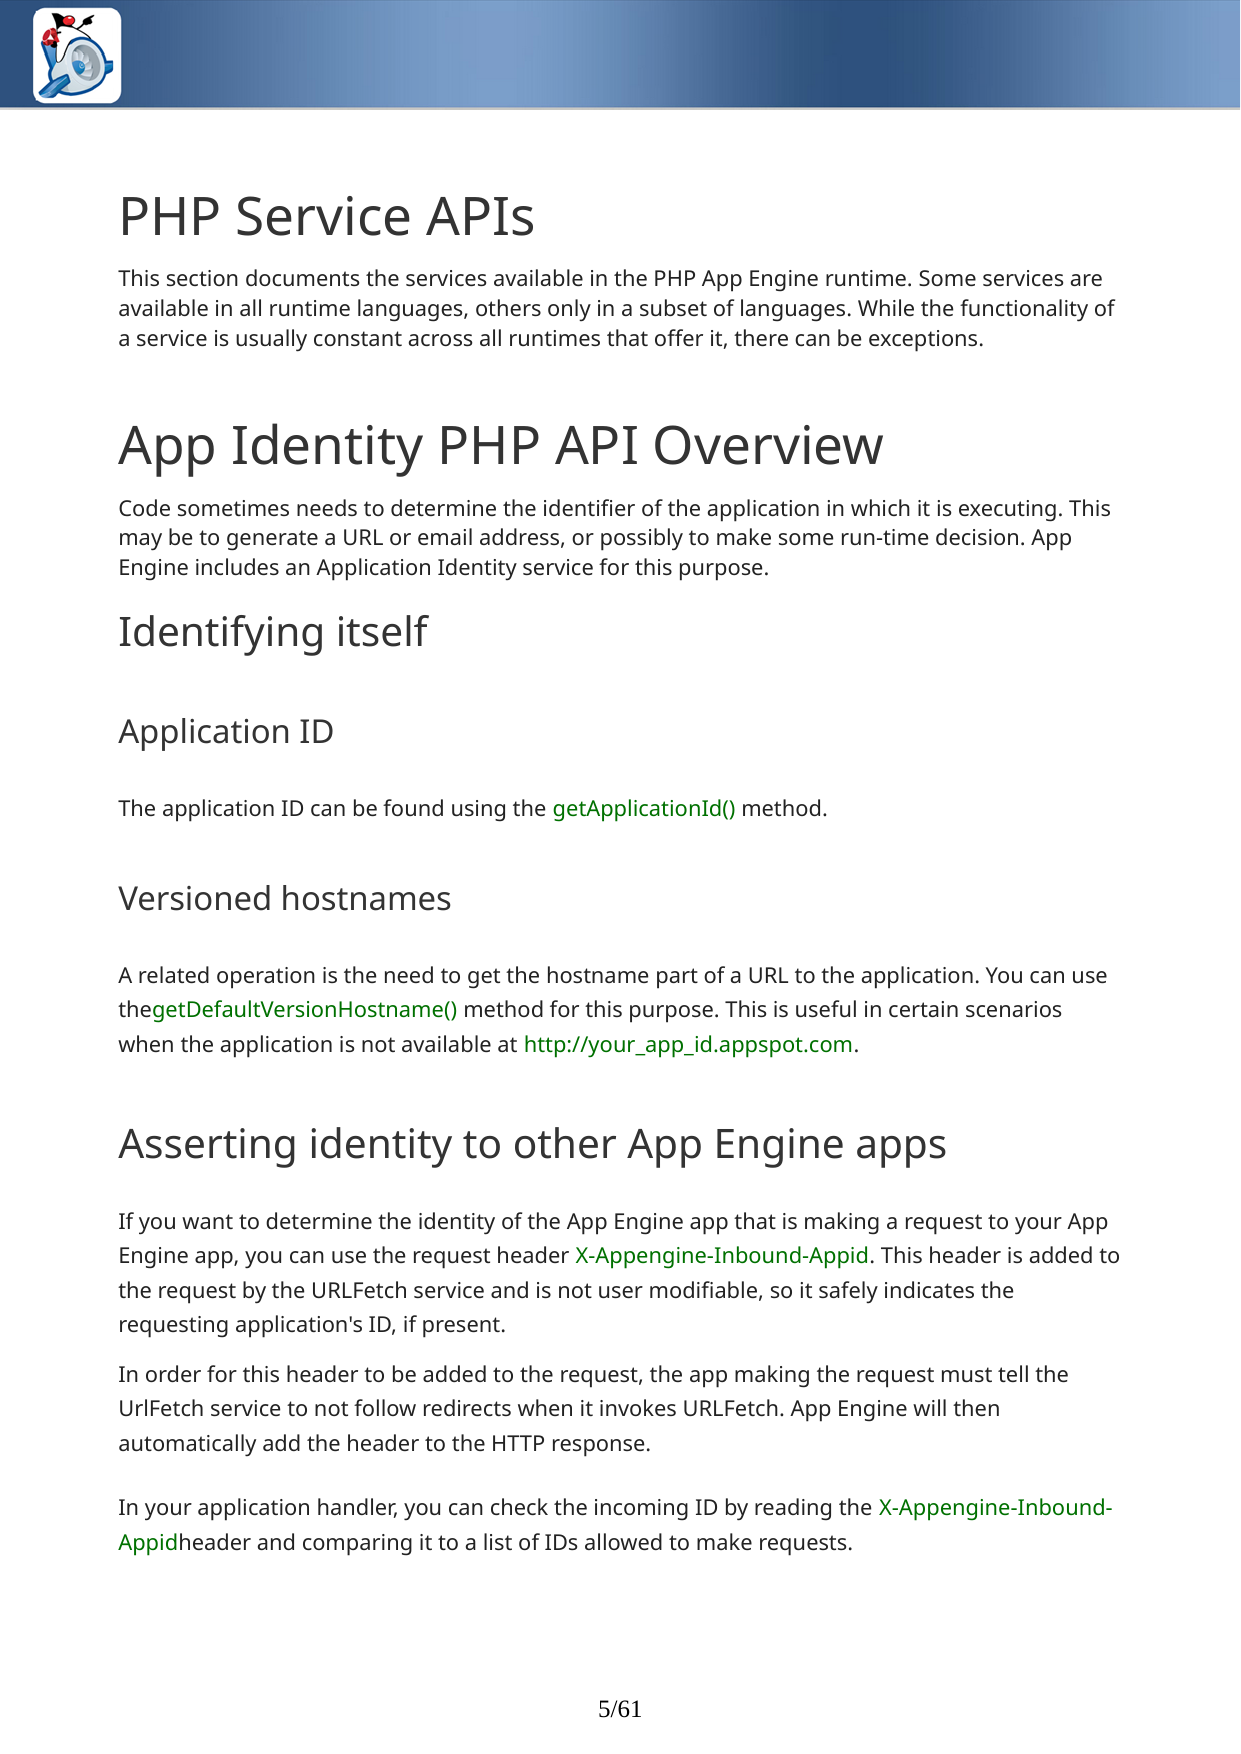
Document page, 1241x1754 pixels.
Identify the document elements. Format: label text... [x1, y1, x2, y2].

text In your application handler, you can check the incoming ID by reading the X-Appengine-Inbound-Appidheader and comparing it to a list of IDs allowed to make requests. [118, 1488, 1122, 1556]
subtitle Application ID [118, 708, 1122, 753]
text This section documents the services available in the PHP App Engine runtime. Some services are available in all runtime languages, others only in a subset of languages. While the functionality of a service is usually constant across all runtimes that offer it, there can be exceptions. [118, 263, 1122, 353]
subtitle App Identity PHP API Overview [118, 408, 1122, 480]
text In order for this header to be added to the request, the app making the request must tell the UrlFetch service to not follow redirects when it invokes URLFetch. App Engine will then automatically add the header to the HTTP response. [118, 1354, 1122, 1457]
picture [0, 0, 1241, 110]
text Code sometimes needs to determine the identifier of the application in which it is executing. This may be to generate a URL or email address, or possibly to make some run-time decision. App Engine includes an Application Identity service for this purpose. [118, 492, 1122, 582]
text The application ID can be found using the getApplicationId() method. [118, 788, 1122, 822]
subtitle PHP Service APIs [118, 178, 1122, 251]
subtitle Asserting identity to other App Engine apps [118, 1115, 1122, 1170]
text A related operation is the need to get the hostname part of a URL to the application. You can use thegetDefaultVersionHostname() method for this purpose. This is useful in certain scenarios when the application is not available at http://your_app_id.appspot.com. [118, 955, 1122, 1058]
subtitle Versioned hostnames [118, 875, 1122, 920]
subtitle Identifying itself [118, 603, 1122, 658]
text If you want to determine the identity of the App Engine app that is making a request to your App Engine app, you can use the request header X-Appengine-Inbound-Appid. This header is added to the request by the URLFetch service and is not user modifiable, so it safely indicates the requesting application's ID, if present. [118, 1201, 1122, 1339]
